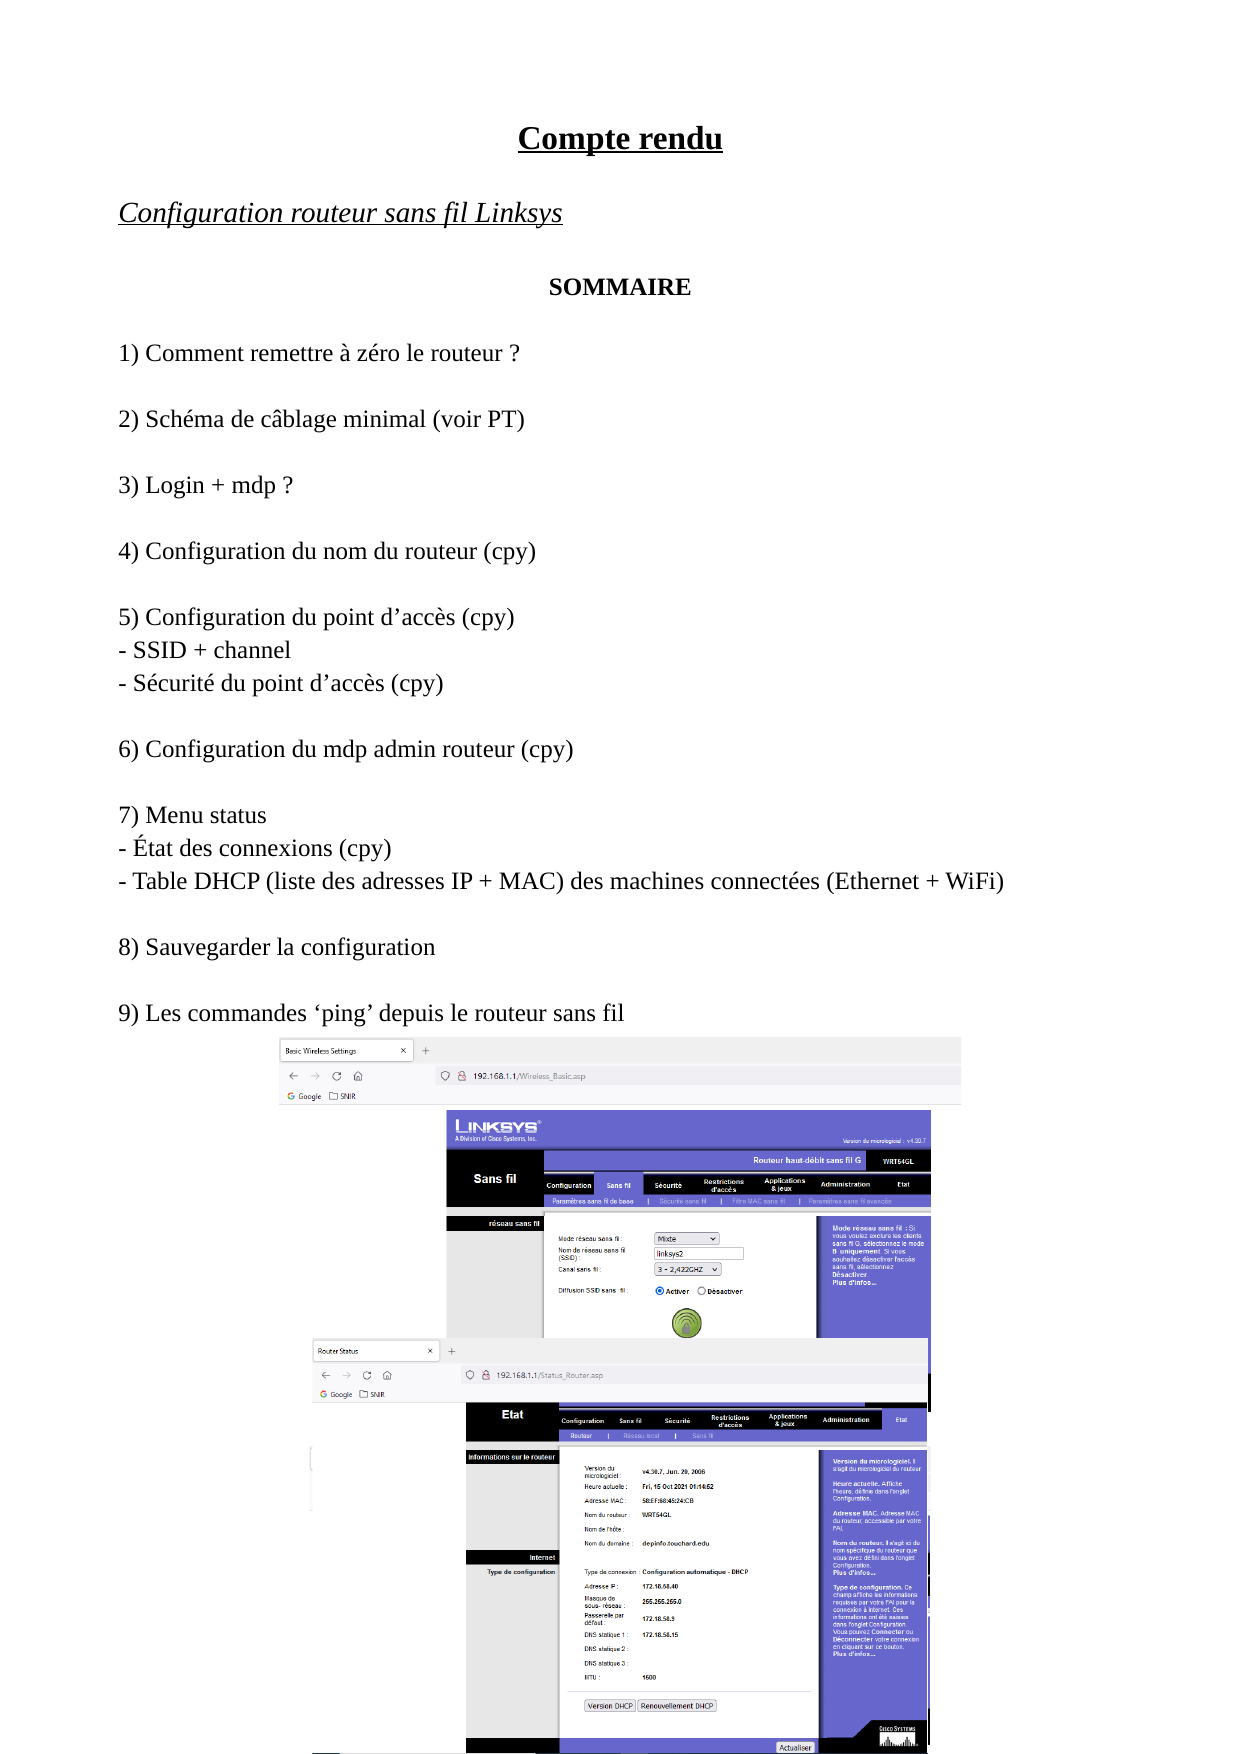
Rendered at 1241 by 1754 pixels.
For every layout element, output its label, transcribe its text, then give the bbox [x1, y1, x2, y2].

text - Table DHCP (liste des adresses IP + MAC) des machines connectées (Ethernet + WiFi) [118, 866, 1122, 895]
text - SSID + channel [118, 635, 1122, 664]
text 2) Schéma de câblage minimal (voir PT) [118, 404, 1122, 433]
text 1) Comment remettre à zéro le routeur ? [118, 338, 1122, 367]
text 7) Menu status [118, 800, 1122, 829]
text Compte rendu [118, 118, 1122, 156]
text 6) Configuration du mdp admin routeur (cpy) [118, 734, 1122, 763]
text - État des connexions (cpy) [118, 833, 1122, 862]
text Configuration routeur sans fil Linksys [118, 195, 1122, 228]
text 8) Sauvegarder la configuration [118, 932, 1122, 961]
text 9) Les commandes ‘ping’ depuis le routeur sans fil [118, 998, 1122, 1060]
text 5) Configuration du point d’accès (cpy) [118, 602, 1122, 631]
text 3) Login + mdp ? [118, 470, 1122, 499]
text 4) Configuration du nom du routeur (cpy) [118, 536, 1122, 565]
text - Sécurité du point d’accès (cpy) [118, 668, 1122, 697]
text SOMMAIRE [118, 272, 1122, 301]
picture [279, 1037, 962, 1754]
